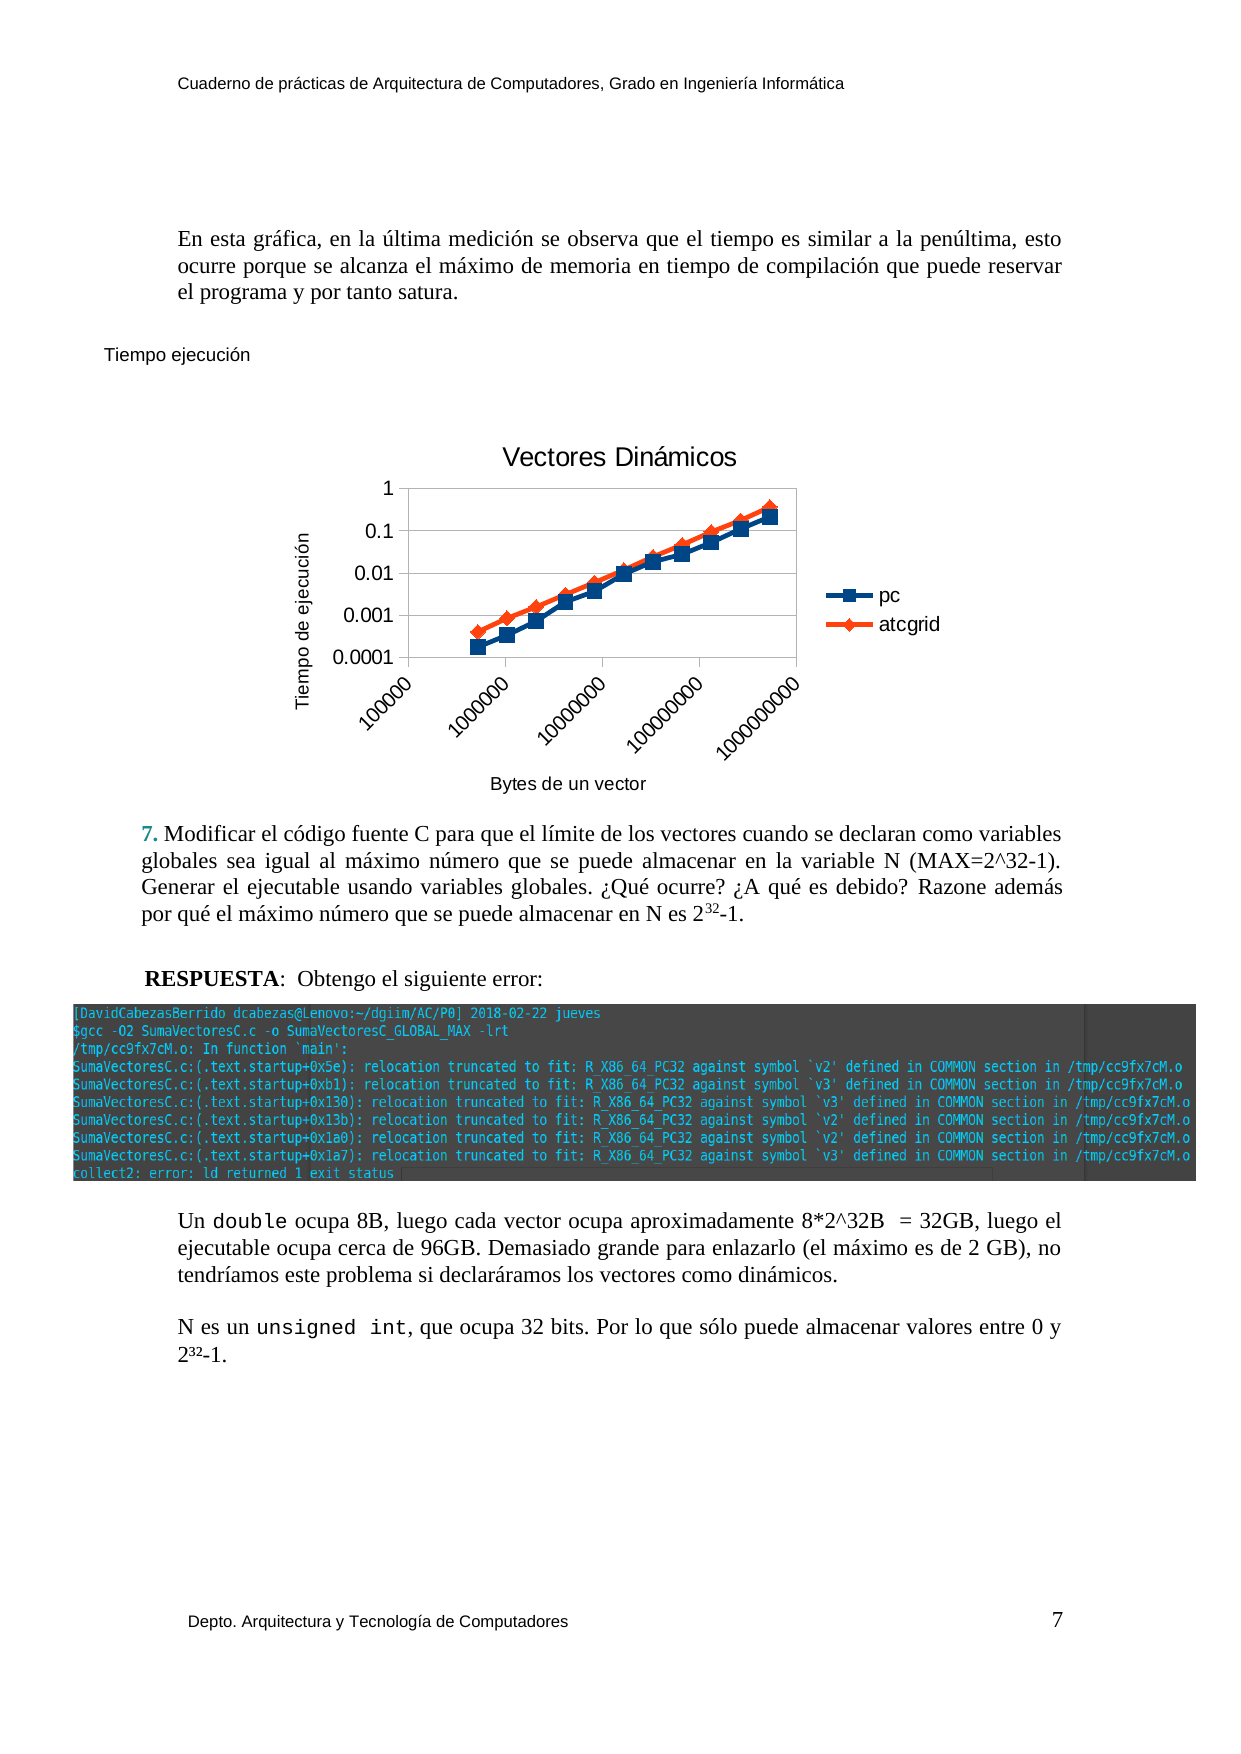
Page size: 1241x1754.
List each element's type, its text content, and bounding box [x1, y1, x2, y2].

picture [73, 1004, 1196, 1181]
text Tiempo ejecución [103, 343, 1063, 365]
list 7. Modificar el código fuente C para que el límite de los vectores cuando se declaran como variables globales sea igual al máximo número que se puede almacenar en la variable N (MAX=2^32-1). Generar el ejecutable usando variables globales. ¿Qué ocurre? ¿A qué es debido? Razone además por qué el máximo número que se puede almacenar en N es 232-1. [103, 821, 1063, 926]
text N es un unsigned int, que ocupa 32 bits. Por lo que sólo puede almacenar valores entre 0 y 2³²-1. [177, 1313, 1063, 1367]
list En esta gráfica, en la última medición se observa que el tiempo es similar a la penúltima, esto ocurre porque se alcanza el máximo de memoria en tiempo de compilación que puede reservar el programa y por tanto satura. [177, 225, 1063, 304]
text RESPUESTA: Obtengo el siguiente error: [144, 965, 1063, 991]
text Un double ocupa 8B, luego cada vector ocupa aproximadamente 8*2^32B = 32GB, luego el ejecutable ocupa cerca de 96GB. Demasiado grande para enlazarlo (el máximo es de 2 GB), no tendríamos este problema si declaráramos los vectores como dinámicos. [177, 1207, 1063, 1287]
